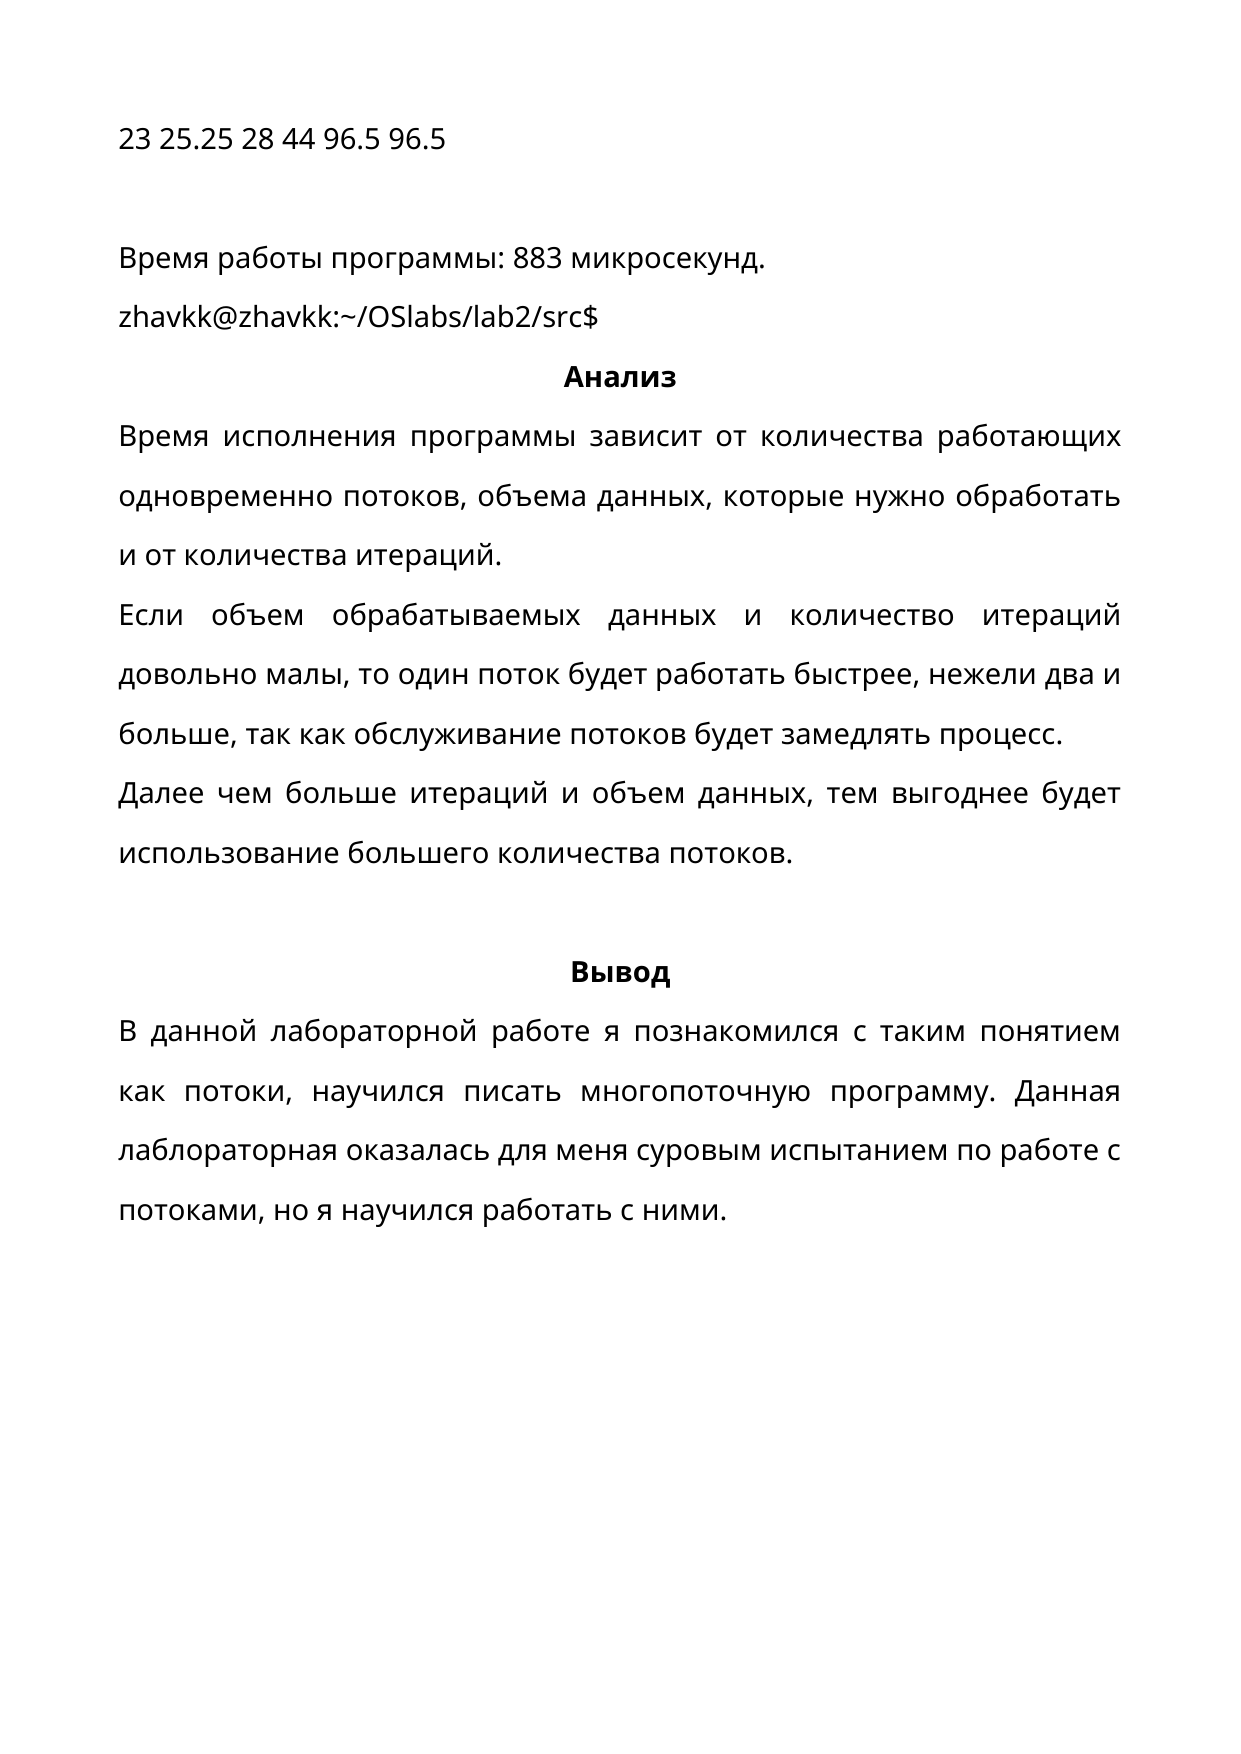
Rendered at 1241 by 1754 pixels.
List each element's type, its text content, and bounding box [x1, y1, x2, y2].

text Время работы программы: 883 микросекунд. [118, 237, 1122, 277]
text Вывод [118, 951, 1122, 991]
text Далее чем больше итераций и объем данных, тем выгоднее будет использование большего количества потоков. [118, 772, 1122, 872]
text 23 25.25 28 44 96.5 96.5 [118, 118, 1122, 158]
text Если объем обрабатываемых данных и количество итераций довольно малы, то один поток будет работать быстрее, нежели два и больше, так как обслуживание потоков будет замедлять процесс. [118, 594, 1122, 753]
text zhavkk@zhavkk:~/OSlabs/lab2/src$ [118, 297, 1122, 336]
text В данной лабораторной работе я познакомился с таким понятием как потоки, научился писать многопоточную программу. Данная лаблораторная оказалась для меня суровым испытанием по работе с потоками, но я научился работать с ними. [118, 1010, 1122, 1228]
text Анализ [118, 356, 1122, 396]
text Время исполнения программы зависит от количества работающих одновременно потоков, объема данных, которые нужно обработать и от количества итераций. [118, 416, 1122, 574]
